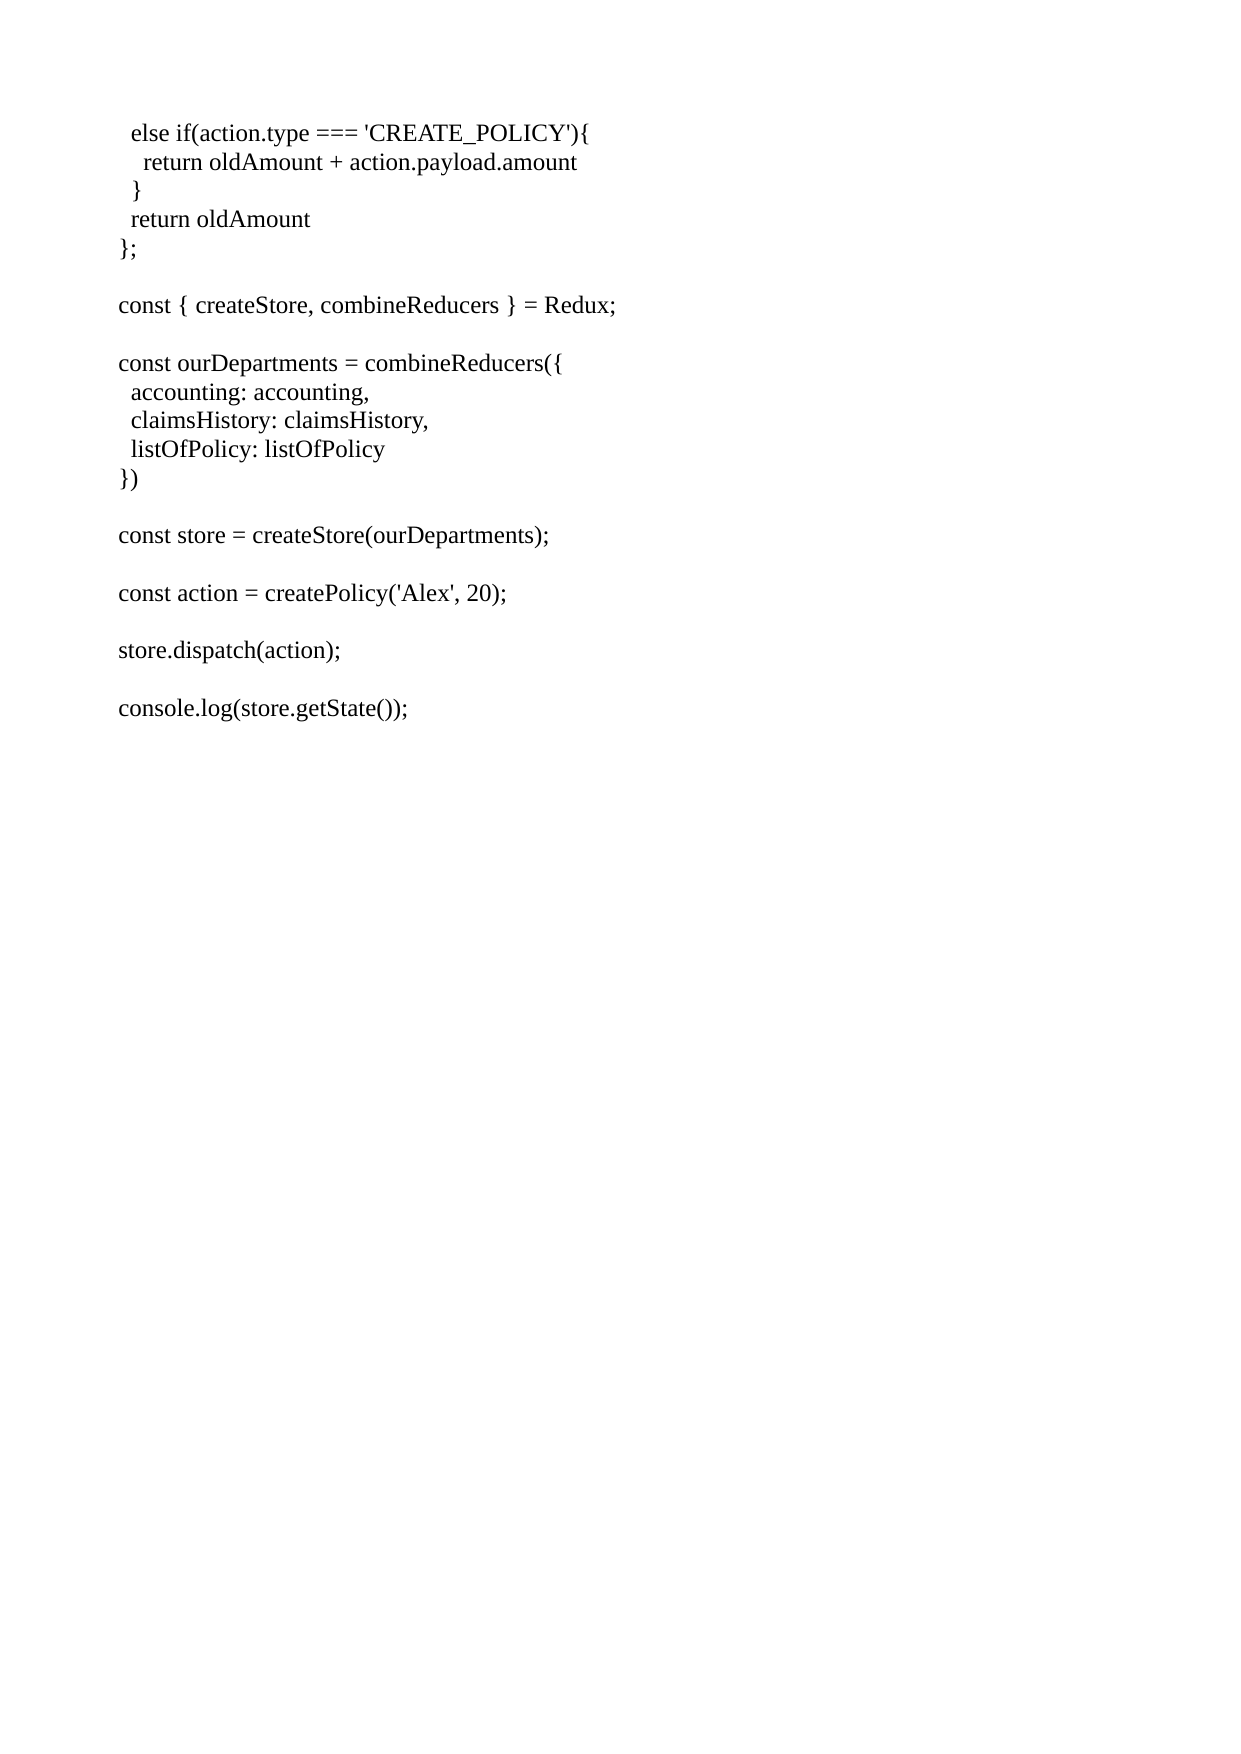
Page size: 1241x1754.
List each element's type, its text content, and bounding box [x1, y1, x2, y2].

text }; [118, 233, 1122, 262]
text claimsHistory: claimsHistory, [118, 406, 1122, 434]
text const store = createStore(ourDepartments); [118, 521, 1122, 549]
text accounting: accounting, [118, 377, 1122, 406]
text const ourDepartments = combineReducers({ [118, 348, 1122, 377]
text } [118, 176, 1122, 204]
text else if(action.type === 'CREATE_POLICY'){ [118, 118, 1122, 147]
text const { createStore, combineReducers } = Redux; [118, 291, 1122, 319]
text console.log(store.getState()); [118, 693, 1122, 722]
text return oldAmount + action.payload.amount [118, 147, 1122, 176]
text listOfPolicy: listOfPolicy [118, 434, 1122, 463]
text const action = createPolicy('Alex', 20); [118, 578, 1122, 607]
text return oldAmount [118, 204, 1122, 233]
text store.dispatch(action); [118, 636, 1122, 664]
text }) [118, 463, 1122, 492]
